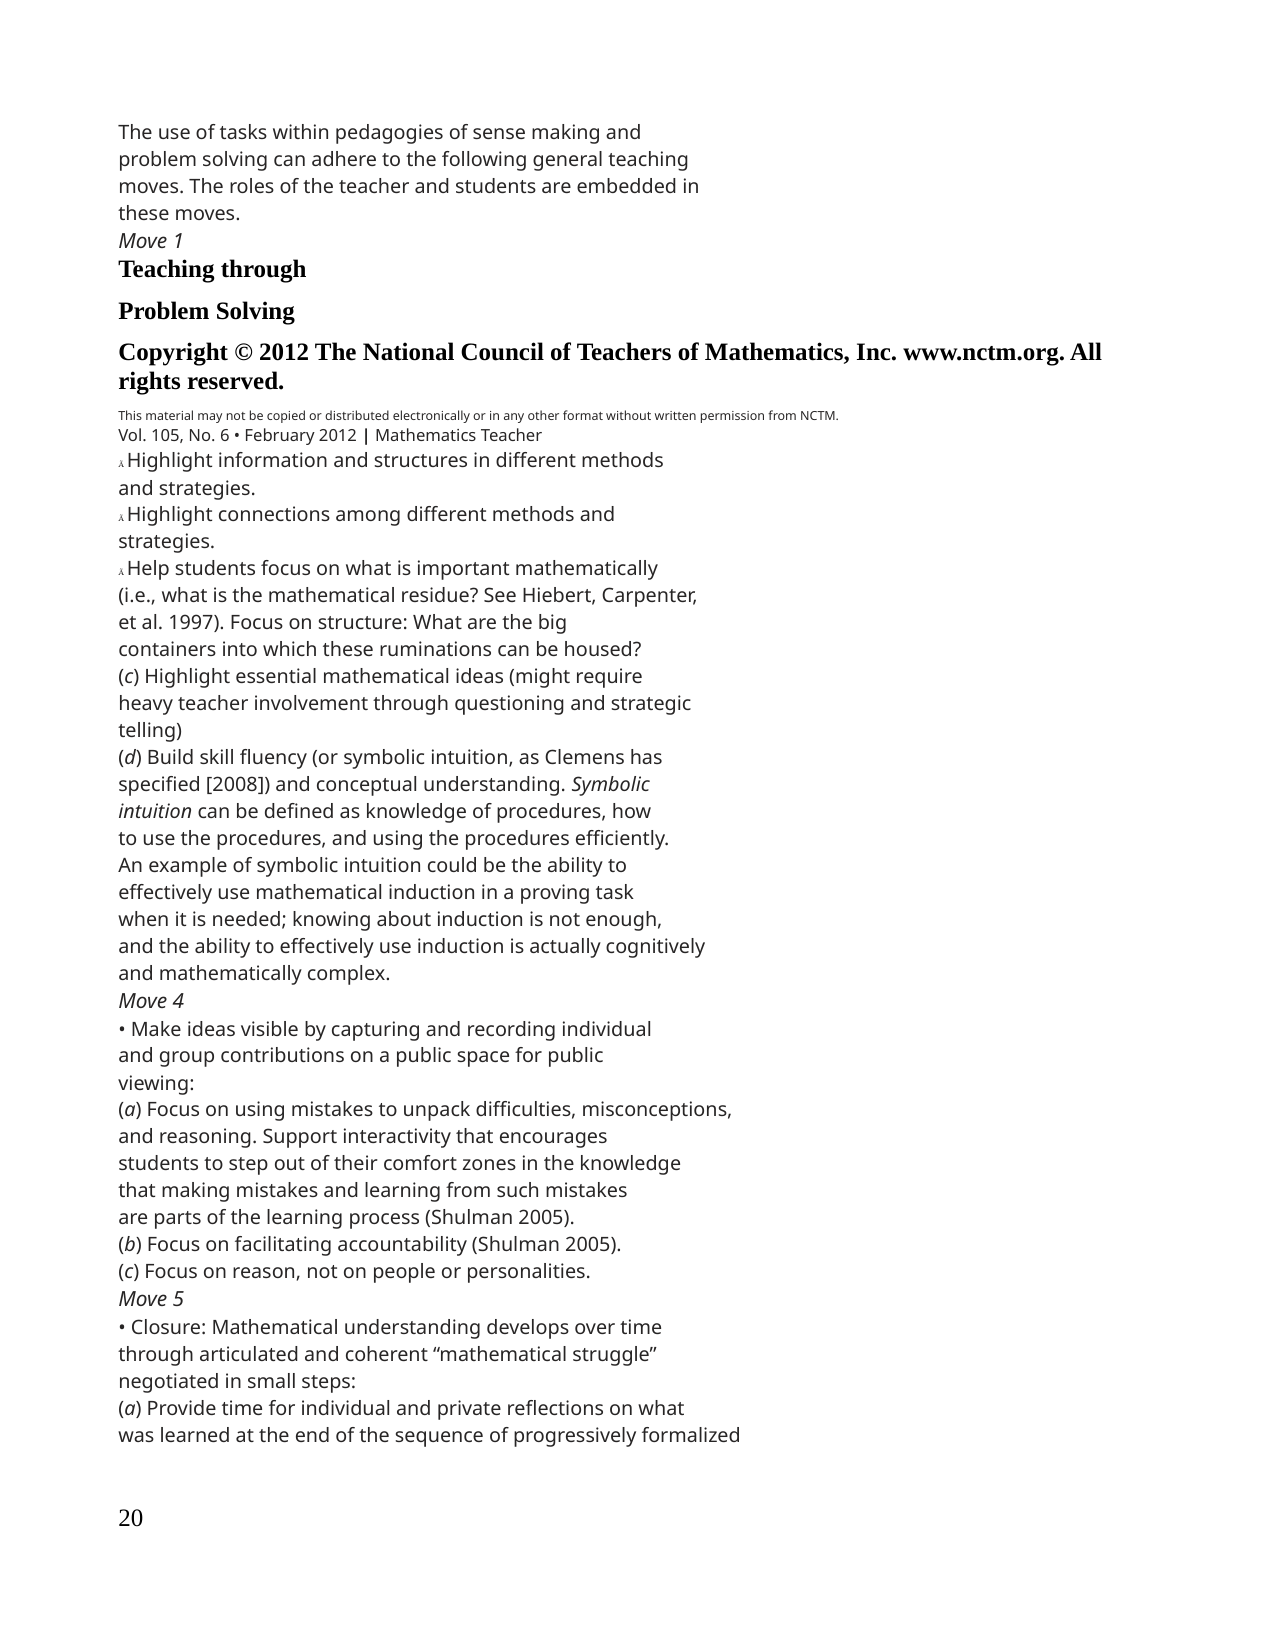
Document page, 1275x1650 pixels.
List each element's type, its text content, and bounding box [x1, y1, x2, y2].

text (c) Focus on reason, not on people or personalities. [118, 1258, 1157, 1284]
text Move 5 [118, 1284, 1157, 1313]
text these moves. [118, 199, 1157, 226]
text intuition can be defined as knowledge of procedures, how [118, 797, 1157, 824]
text Problem Solving [118, 296, 1157, 324]
text viewing: [118, 1069, 1157, 1096]
text moves. The roles of the teacher and students are embedded in [118, 172, 1157, 199]
text effectively use mathematical induction in a proving task [118, 878, 1157, 905]
text (a) Provide time for individual and private reflections on what [118, 1394, 1157, 1421]
text that making mistakes and learning from such mistakes [118, 1177, 1157, 1204]
text strategies. [118, 528, 1157, 555]
text (c) Highlight essential mathematical ideas (might require [118, 663, 1157, 689]
text  Highlight information and structures in different methods [118, 447, 1157, 474]
text problem solving can adhere to the following general teaching [118, 145, 1157, 172]
text was learned at the end of the sequence of progressively formalized [118, 1421, 1157, 1448]
text (a) Focus on using mistakes to unpack difficulties, misconceptions, [118, 1096, 1157, 1123]
text  Help students focus on what is important mathematically [118, 555, 1157, 582]
text heavy teacher involvement through questioning and strategic [118, 689, 1157, 717]
text et al. 1997). Focus on structure: What are the big [118, 609, 1157, 636]
text and reasoning. Support interactivity that encourages [118, 1123, 1157, 1150]
text specified [2008]) and conceptual understanding. Symbolic [118, 771, 1157, 797]
text to use the procedures, and using the procedures efficiently. [118, 824, 1157, 851]
text • Closure: Mathematical understanding develops over time [118, 1313, 1157, 1340]
text when it is needed; knowing about induction is not enough, [118, 905, 1157, 932]
text (i.e., what is the mathematical residue? See Hiebert, Carpenter, [118, 582, 1157, 609]
text (b) Focus on facilitating accountability (Shulman 2005). [118, 1231, 1157, 1258]
text and strategies. [118, 474, 1157, 501]
text • Make ideas visible by capturing and recording individual [118, 1015, 1157, 1042]
text are parts of the learning process (Shulman 2005). [118, 1204, 1157, 1231]
text and mathematically complex. [118, 959, 1157, 986]
text Move 1 [118, 226, 1157, 254]
text and group contributions on a public space for public [118, 1042, 1157, 1069]
text containers into which these ruminations can be housed? [118, 636, 1157, 663]
text Move 4 [118, 986, 1157, 1015]
text and the ability to effectively use induction is actually cognitively [118, 932, 1157, 959]
text telling) [118, 717, 1157, 743]
text negotiated in small steps: [118, 1367, 1157, 1394]
text The use of tasks within pedagogies of sense making and [118, 118, 1157, 145]
text through articulated and coherent “mathematical struggle” [118, 1340, 1157, 1367]
text Teaching through [118, 254, 1157, 283]
text Vol. 105, No. 6 • February 2012 | Mathematics Teacher [118, 424, 1157, 447]
text students to step out of their comfort zones in the knowledge [118, 1150, 1157, 1177]
text (d) Build skill fluency (or symbolic intuition, as Clemens has [118, 743, 1157, 771]
text This material may not be copied or distributed electronically or in any other format without written permission from NCTM. [118, 407, 1157, 424]
text Copyright © 2012 The National Council of Teachers of Mathematics, Inc. www.nctm.org. All rights reserved. [118, 337, 1157, 394]
text  Highlight connections among different methods and [118, 501, 1157, 528]
text An example of symbolic intuition could be the ability to [118, 851, 1157, 878]
